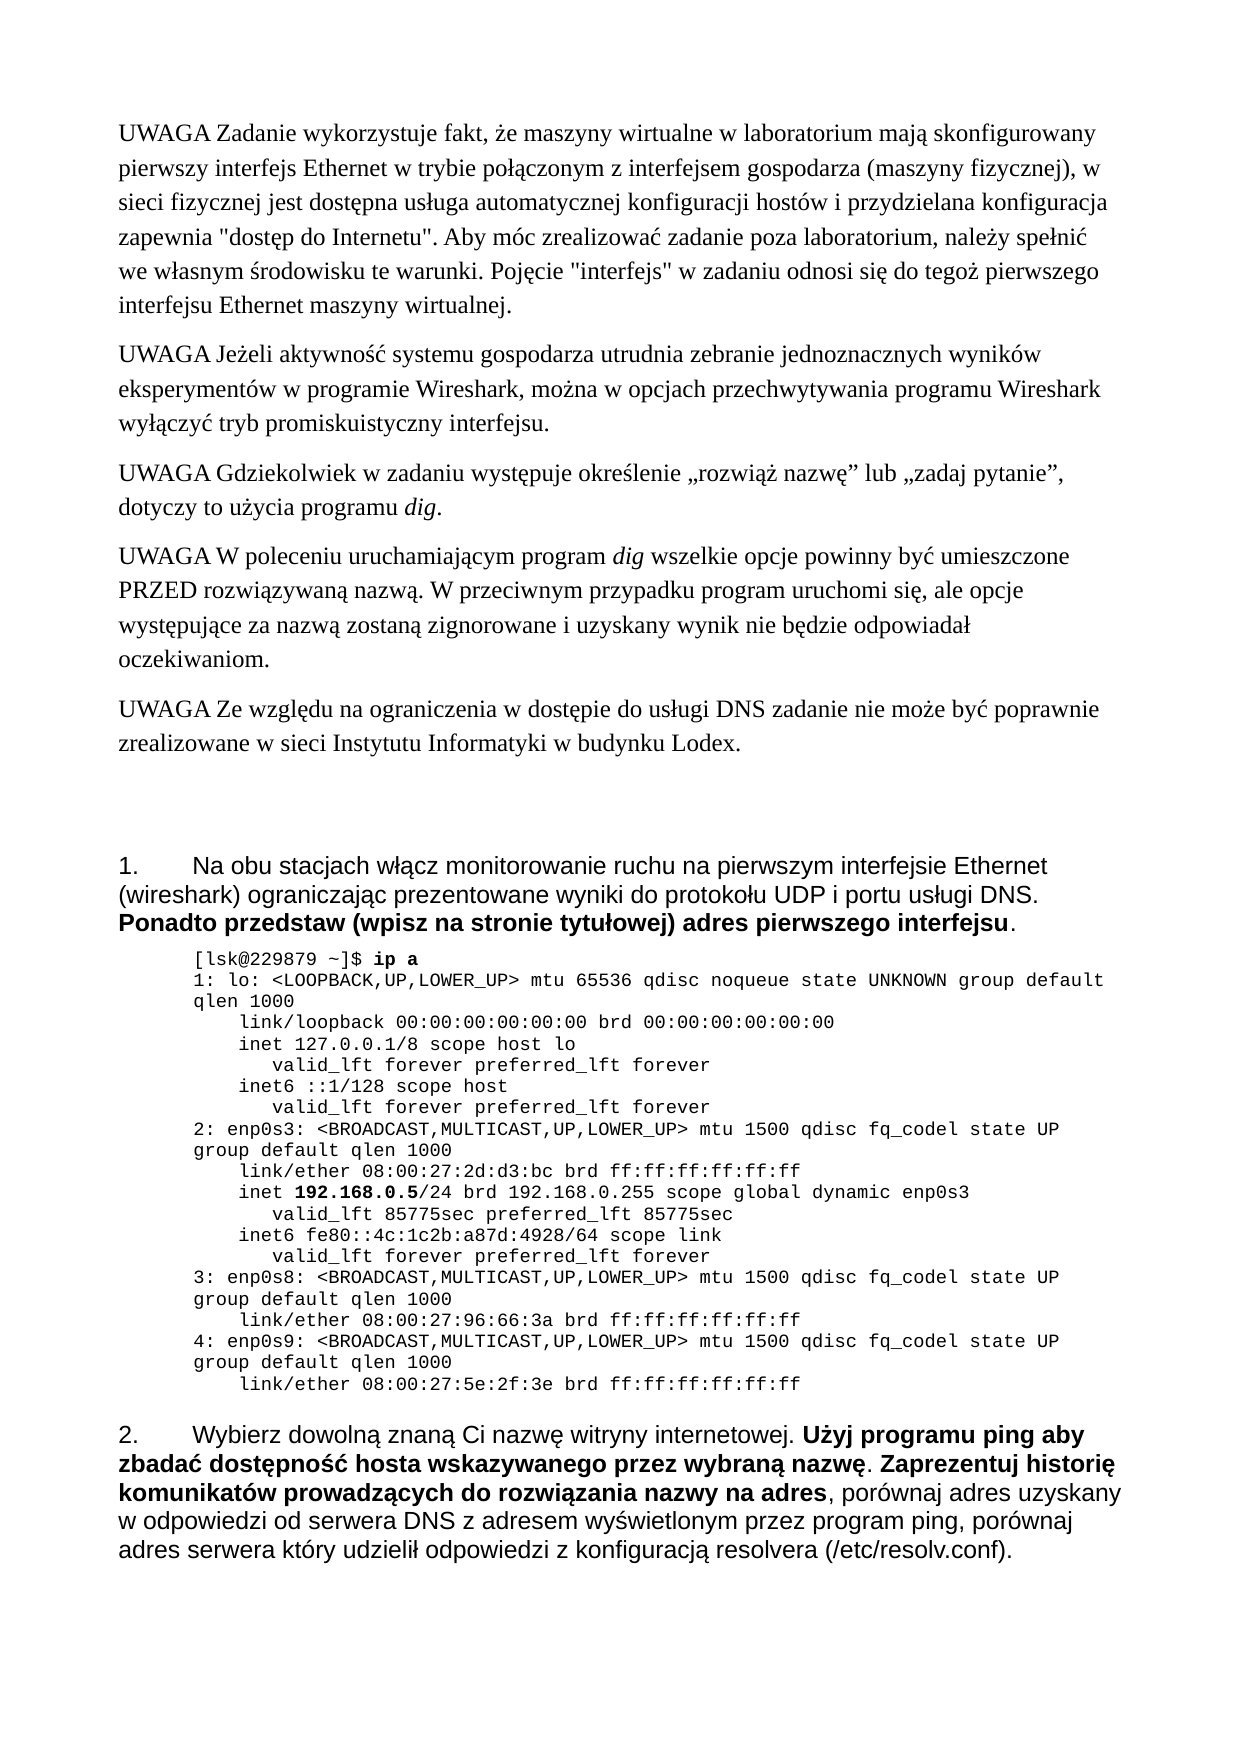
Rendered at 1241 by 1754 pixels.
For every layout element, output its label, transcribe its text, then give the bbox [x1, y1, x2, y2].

text UWAGA Ze względu na ograniczenia w dostępie do usługi DNS zadanie nie może być poprawnie zrealizowane w sieci Instytutu Informatyki w budynku Lodex. [118, 694, 1122, 757]
text inet6 ::1/128 scope host [193, 1077, 1122, 1098]
text valid_lft 85775sec preferred_lft 85775sec [193, 1204, 1122, 1226]
text inet6 fe80::4c:1c2b:a87d:4928/64 scope link [193, 1226, 1122, 1247]
text valid_lft forever preferred_lft forever [193, 1056, 1122, 1077]
text valid_lft forever preferred_lft forever [193, 1098, 1122, 1119]
text [lsk@229879 ~]$ ip a [193, 949, 1122, 971]
text inet 127.0.0.1/8 scope host lo [193, 1034, 1122, 1056]
text valid_lft forever preferred_lft forever [193, 1247, 1122, 1268]
text UWAGA Zadanie wykorzystuje fakt, że maszyny wirtualne w laboratorium mają skonfigurowany pierwszy interfejs Ethernet w trybie połączonym z interfejsem gospodarza (maszyny fizycznej), w sieci fizycznej jest dostępna usługa automatycznej konfiguracji hostów i przydzielana konfiguracja zapewnia "dostęp do Internetu". Aby móc zrealizować zadanie poza laboratorium, należy spełnić we własnym środowisku te warunki. Pojęcie "interfejs" w zadaniu odnosi się do tegoż pierwszego interfejsu Ethernet maszyny wirtualnej. [118, 118, 1122, 319]
text inet 192.168.0.5/24 brd 192.168.0.255 scope global dynamic enp0s3 [193, 1183, 1122, 1204]
text link/ether 08:00:27:2d:d3:bc brd ff:ff:ff:ff:ff:ff [193, 1162, 1122, 1183]
text 3: enp0s8: <BROADCAST,MULTICAST,UP,LOWER_UP> mtu 1500 qdisc fq_codel state UP group default qlen 1000 [193, 1268, 1122, 1311]
subtitle Wybierz dowolną znaną Ci nazwę witryny internetowej. Użyj programu ping aby zbadać dostępność hosta wskazywanego przez wybraną nazwę. Zaprezentuj historię komunikatów prowadzących do rozwiązania nazwy na adres, porównaj adres uzyskany w odpowiedzi od serwera DNS z adresem wyświetlonym przez program ping, porównaj adres serwera który udzielił odpowiedzi z konfiguracją resolvera (/etc/resolv.conf). [118, 1421, 1122, 1563]
text UWAGA W poleceniu uruchamiającym program dig wszelkie opcje powinny być umieszczone PRZED rozwiązywaną nazwą. W przeciwnym przypadku program uruchomi się, ale opcje występujące za nazwą zostaną zignorowane i uzyskany wynik nie będzie odpowiadał oczekiwaniom. [118, 541, 1122, 673]
text link/loopback 00:00:00:00:00:00 brd 00:00:00:00:00:00 [193, 1013, 1122, 1034]
text 2: enp0s3: <BROADCAST,MULTICAST,UP,LOWER_UP> mtu 1500 qdisc fq_codel state UP group default qlen 1000 [193, 1119, 1122, 1162]
text UWAGA Gdziekolwiek w zadaniu występuje określenie „rozwiąż nazwę” lub „zadaj pytanie”, dotyczy to użycia programu dig. [118, 458, 1122, 521]
subtitle Na obu stacjach włącz monitorowanie ruchu na pierwszym interfejsie Ethernet (wireshark) ograniczając prezentowane wyniki do protokołu UDP i portu usługi DNS. Ponadto przedstaw (wpisz na stronie tytułowej) adres pierwszego interfejsu. [118, 851, 1122, 937]
text 1: lo: <LOOPBACK,UP,LOWER_UP> mtu 65536 qdisc noqueue state UNKNOWN group default qlen 1000 [193, 971, 1122, 1013]
text 4: enp0s9: <BROADCAST,MULTICAST,UP,LOWER_UP> mtu 1500 qdisc fq_codel state UP group default qlen 1000 [193, 1332, 1122, 1374]
text link/ether 08:00:27:96:66:3a brd ff:ff:ff:ff:ff:ff [193, 1311, 1122, 1332]
text UWAGA Jeżeli aktywność systemu gospodarza utrudnia zebranie jednoznacznych wyników eksperymentów w programie Wireshark, można w opcjach przechwytywania programu Wireshark wyłączyć tryb promiskuistyczny interfejsu. [118, 339, 1122, 437]
text link/ether 08:00:27:5e:2f:3e brd ff:ff:ff:ff:ff:ff [193, 1374, 1122, 1396]
